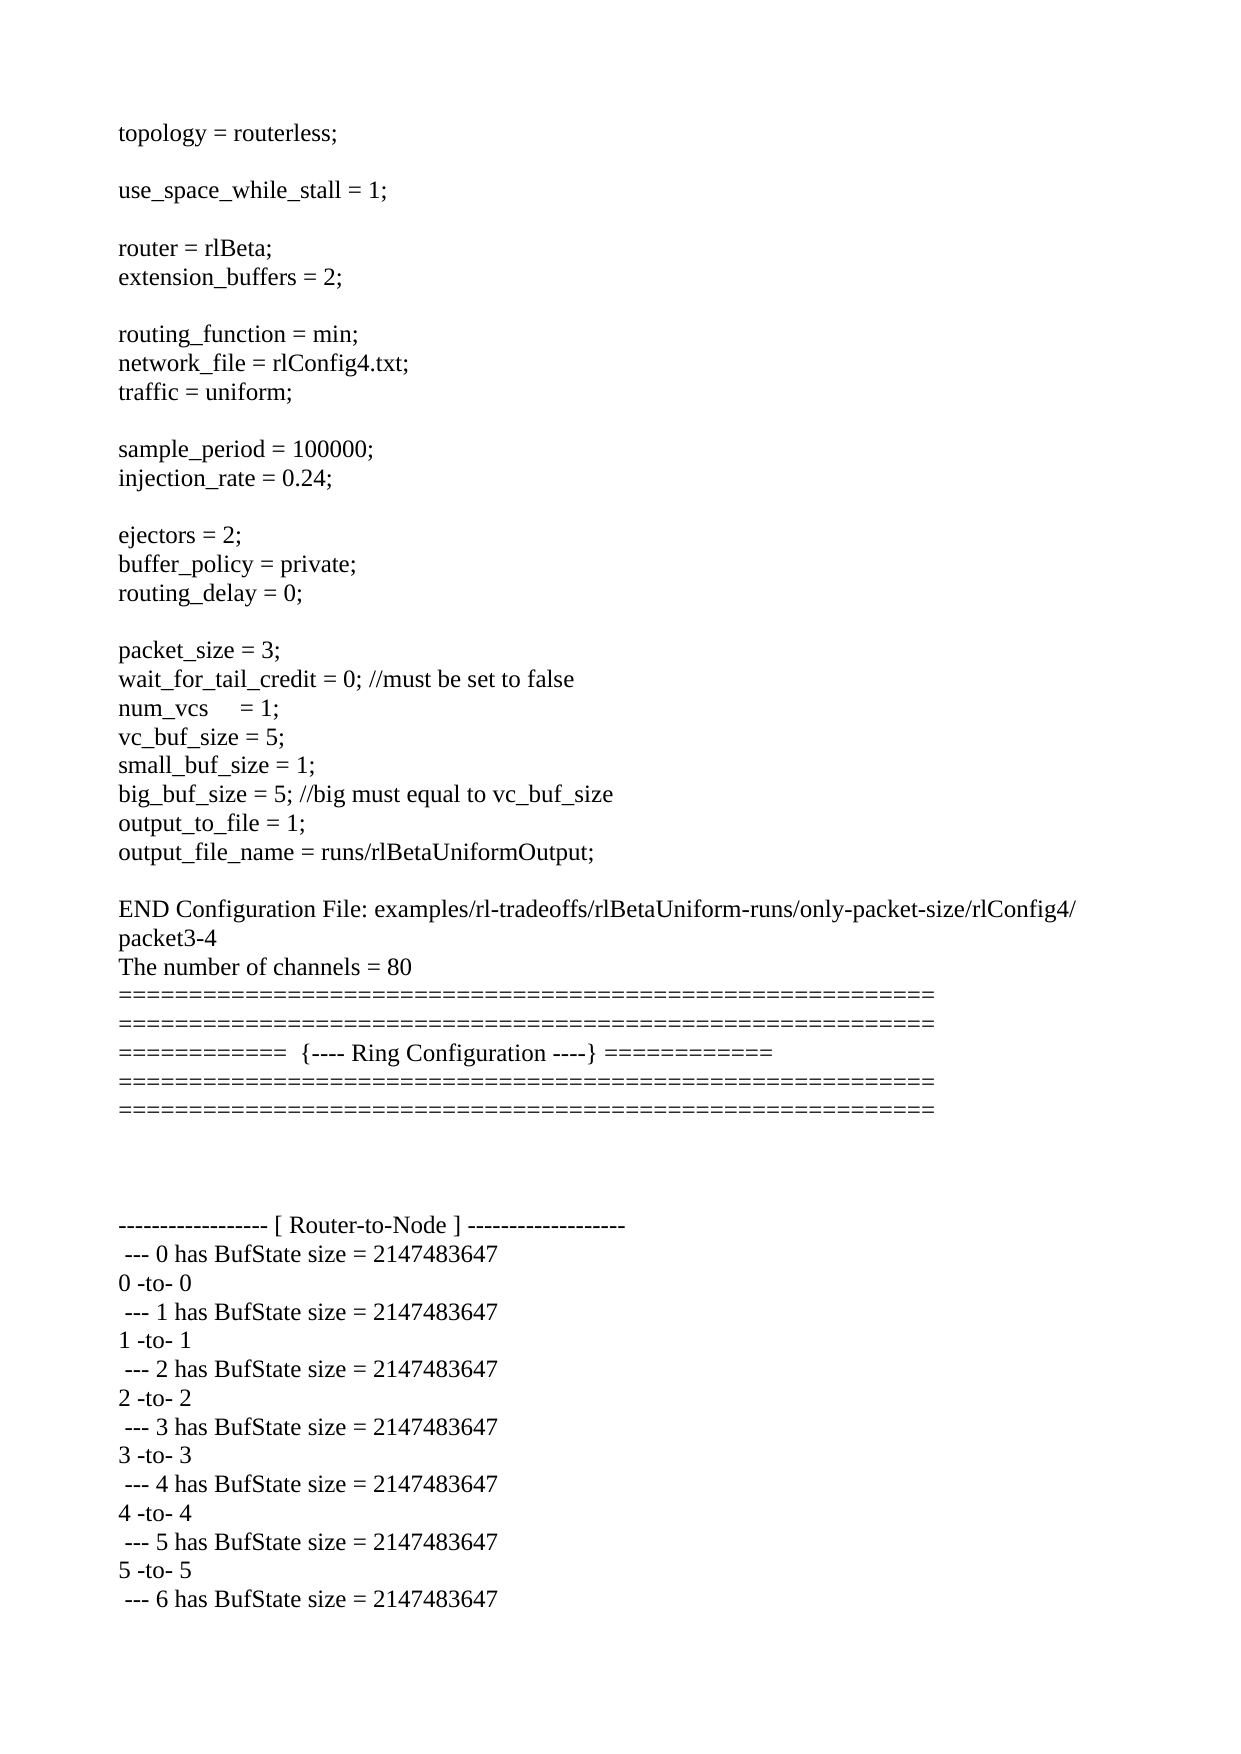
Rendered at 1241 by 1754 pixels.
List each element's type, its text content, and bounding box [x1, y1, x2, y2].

text buffer_policy = private; [118, 549, 1122, 578]
text --- 4 has BufState size = 2147483647 [118, 1469, 1122, 1498]
text ========================================================== [118, 981, 1122, 1009]
text 3 -to- 3 [118, 1441, 1122, 1469]
text num_vcs = 1; [118, 693, 1122, 722]
text big_buf_size = 5; //big must equal to vc_buf_size [118, 779, 1122, 808]
text use_space_while_stall = 1; [118, 176, 1122, 204]
text output_to_file = 1; [118, 808, 1122, 837]
text small_buf_size = 1; [118, 751, 1122, 779]
text routing_function = min; [118, 319, 1122, 348]
text --- 0 has BufState size = 2147483647 [118, 1239, 1122, 1268]
text topology = routerless; [118, 118, 1122, 147]
text --- 3 has BufState size = 2147483647 [118, 1412, 1122, 1441]
text output_file_name = runs/rlBetaUniformOutput; [118, 837, 1122, 866]
text 5 -to- 5 [118, 1556, 1122, 1584]
text The number of channels = 80 [118, 952, 1122, 981]
text 2 -to- 2 [118, 1383, 1122, 1412]
text sample_period = 100000; [118, 434, 1122, 463]
text --- 2 has BufState size = 2147483647 [118, 1354, 1122, 1383]
text --- 5 has BufState size = 2147483647 [118, 1527, 1122, 1556]
text --- 6 has BufState size = 2147483647 [118, 1584, 1122, 1613]
text ejectors = 2; [118, 521, 1122, 549]
text traffic = uniform; [118, 377, 1122, 406]
text ========================================================== [118, 1096, 1122, 1124]
text wait_for_tail_credit = 0; //must be set to false [118, 664, 1122, 693]
text packet_size = 3; [118, 636, 1122, 664]
text ------------------ [ Router-to-Node ] ------------------- [118, 1211, 1122, 1239]
text ========================================================== [118, 1067, 1122, 1096]
text router = rlBeta; [118, 233, 1122, 262]
text 4 -to- 4 [118, 1498, 1122, 1527]
text vc_buf_size = 5; [118, 722, 1122, 751]
text 1 -to- 1 [118, 1326, 1122, 1354]
text --- 1 has BufState size = 2147483647 [118, 1297, 1122, 1326]
text END Configuration File: examples/rl-tradeoffs/rlBetaUniform-runs/only-packet-size/rlConfig4/packet3-4 [118, 894, 1122, 952]
text routing_delay = 0; [118, 578, 1122, 607]
text 0 -to- 0 [118, 1268, 1122, 1297]
text ============ {---- Ring Configuration ----} ============ [118, 1038, 1122, 1067]
text extension_buffers = 2; [118, 262, 1122, 291]
text ========================================================== [118, 1009, 1122, 1038]
text injection_rate = 0.24; [118, 463, 1122, 492]
text network_file = rlConfig4.txt; [118, 348, 1122, 377]
